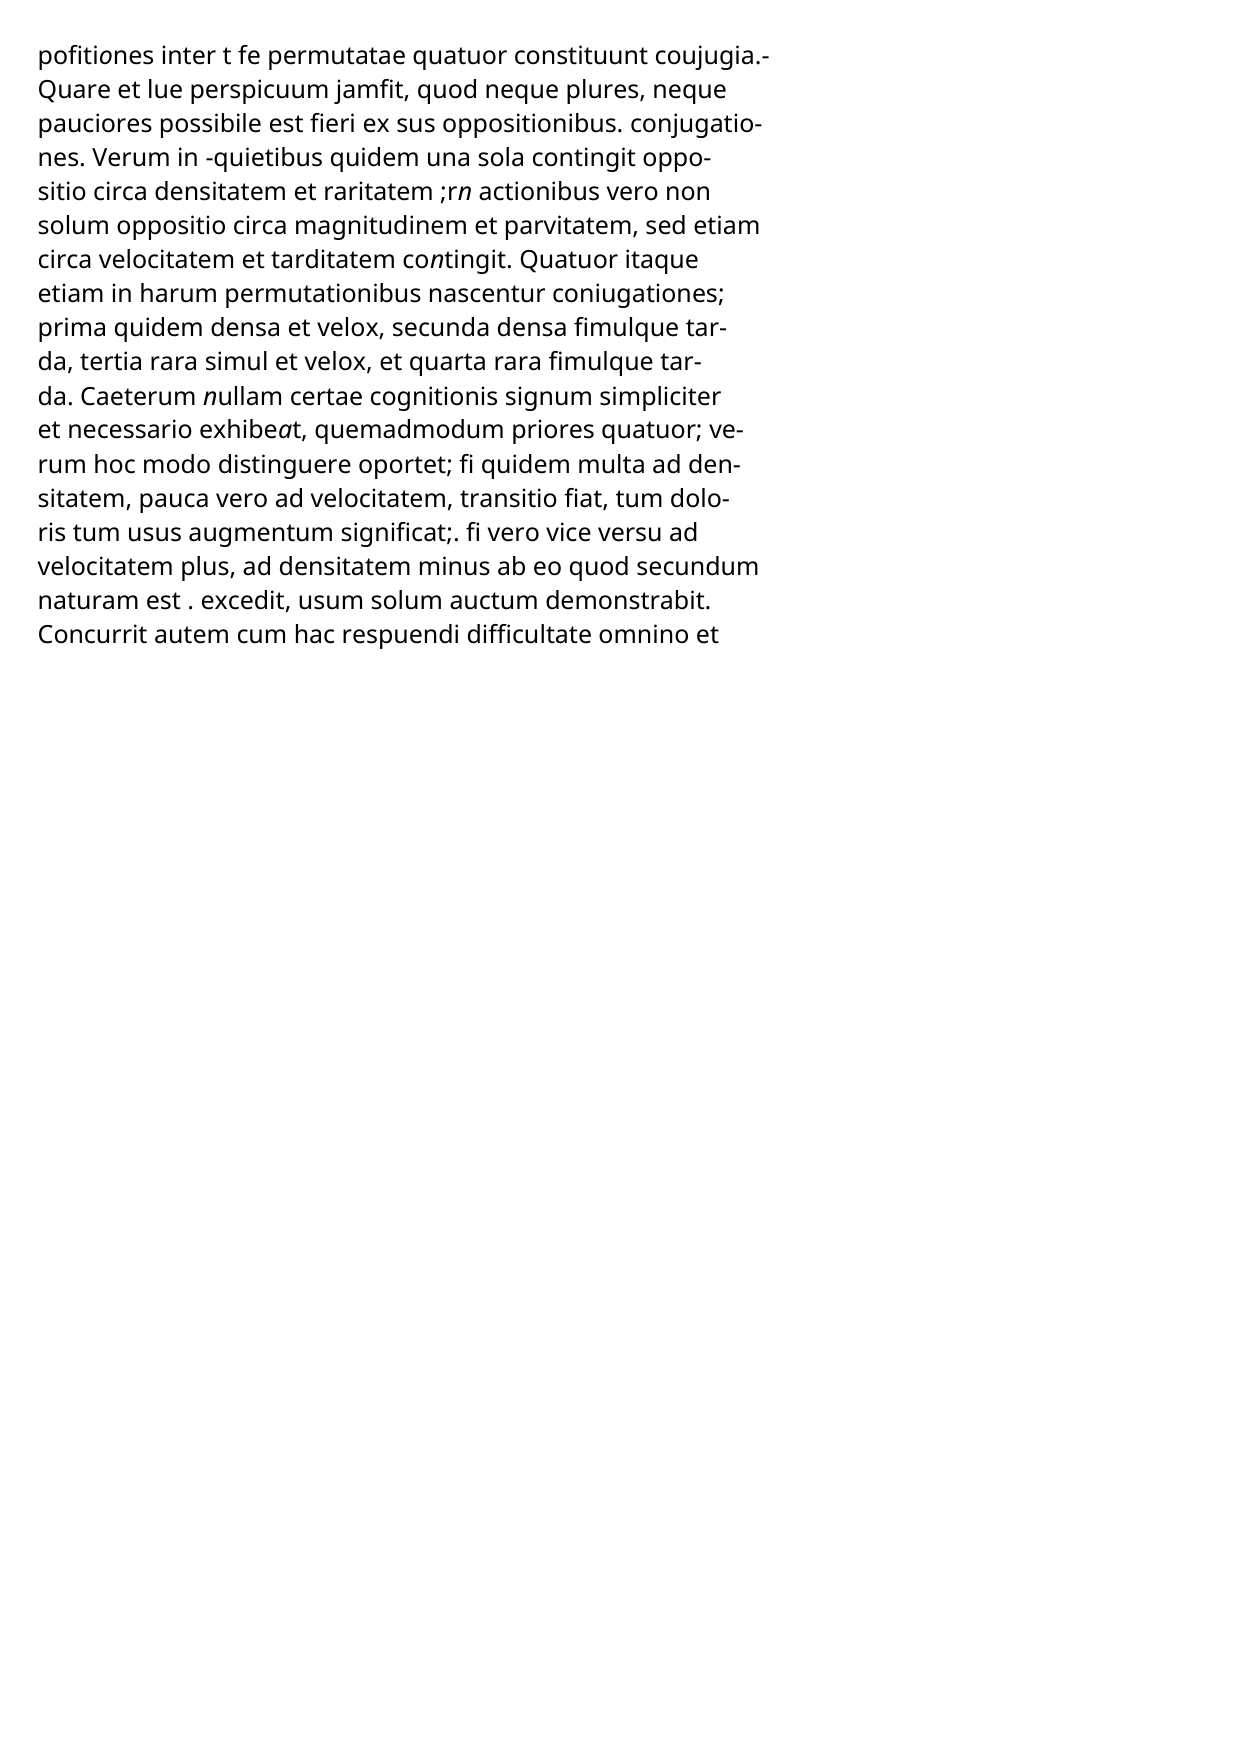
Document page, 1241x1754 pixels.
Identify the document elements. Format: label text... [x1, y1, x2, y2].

text pofitiones inter t fe permutatae quatuor constituunt coujugia.- Quare et lue perspicuum jamfit, quod neque plures, neque pauciores possibile est fieri ex sus oppositionibus. conjugatio- nes. Verum in -quietibus quidem una sola contingit oppo- sitio circa densitatem et raritatem ;rn actionibus vero non solum oppositio circa magnitudinem et parvitatem, sed etiam circa velocitatem et tarditatem contingit. Quatuor itaque etiam in harum permutationibus nascentur coniugationes; prima quidem densa et velox, secunda densa fimulque tar- da, tertia rara simul et velox, et quarta rara fimulque tar- da. Caeterum nullam certae cognitionis signum simpliciter et necessario exhibeat, quemadmodum priores quatuor; ve- rum hoc modo distinguere oportet; fi quidem multa ad den- sitatem, pauca vero ad velocitatem, transitio fiat, tum dolo- ris tum usus augmentum significat;. fi vero vice versu ad velocitatem plus, ad densitatem minus ab eo quod secundum naturam est . excedit, usum solum auctum demonstrabit. Concurrit autem cum hac respuendi difficultate omnino et [37, 37, 1203, 651]
